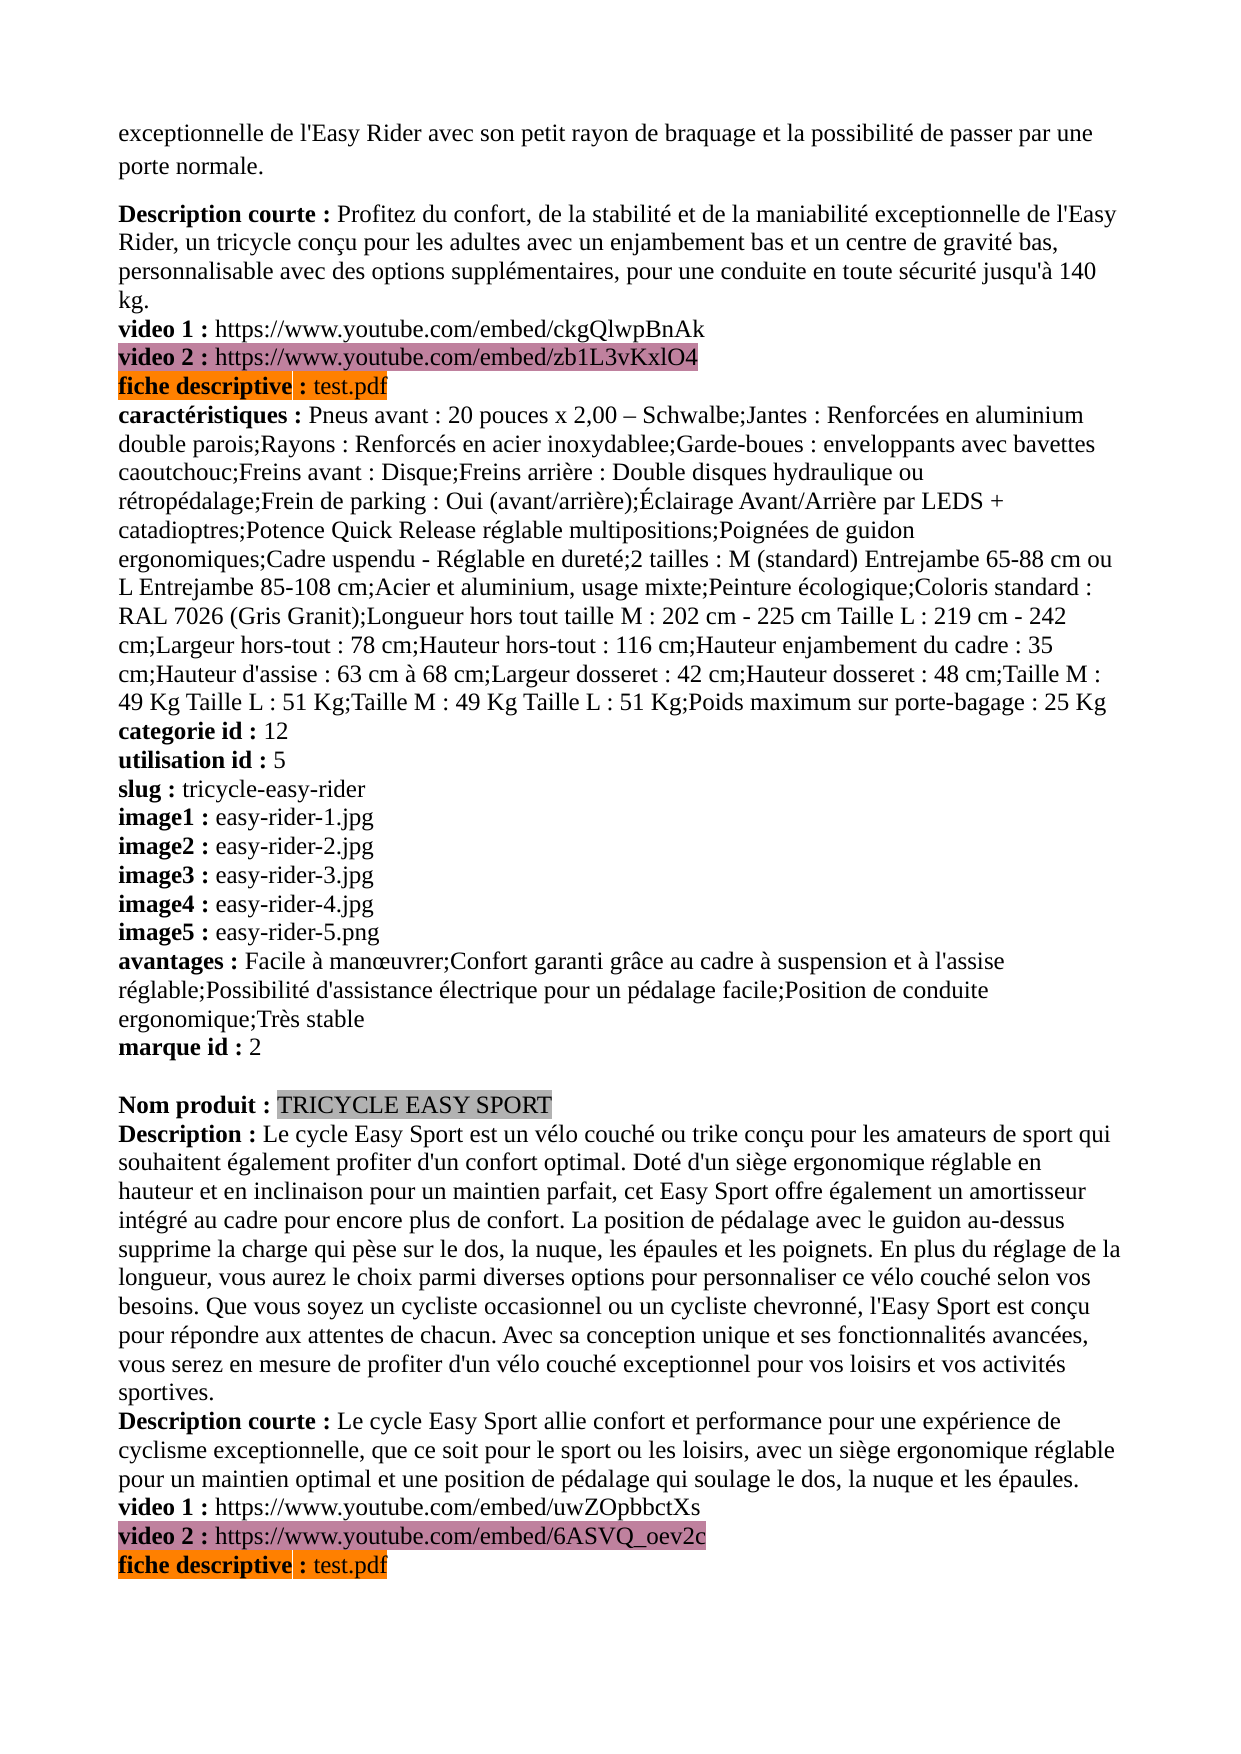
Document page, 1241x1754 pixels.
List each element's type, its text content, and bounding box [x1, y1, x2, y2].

text Nom produit : TRICYCLE EASY SPORT [118, 1090, 1122, 1119]
text avantages : Facile à manœuvrer;Confort garanti grâce au cadre à suspension et à l'assise réglable;Possibilité d'assistance électrique pour un pédalage facile;Position de conduite ergonomique;Très stable [118, 946, 1122, 1032]
text image2 : easy-rider-2.jpg [118, 831, 1122, 860]
text video 2 : https://www.youtube.com/embed/zb1L3vKxlO4 [118, 342, 1122, 371]
text video 1 : https://www.youtube.com/embed/ckgQlwpBnAk [118, 314, 1122, 342]
text video 2 : https://www.youtube.com/embed/6ASVQ_oev2c [118, 1521, 1122, 1550]
text image5 : easy-rider-5.png [118, 917, 1122, 946]
text utilisation id : 5 [118, 745, 1122, 774]
text fiche descriptive : test.pdf [118, 371, 1122, 400]
text image3 : easy-rider-3.jpg [118, 860, 1122, 889]
text Description : Le cycle Easy Sport est un vélo couché ou trike conçu pour les amateurs de sport qui souhaitent également profiter d'un confort optimal. Doté d'un siège ergonomique réglable en hauteur et en inclinaison pour un maintien parfait, cet Easy Sport offre également un amortisseur intégré au cadre pour encore plus de confort. La position de pédalage avec le guidon au-dessus supprime la charge qui pèse sur le dos, la nuque, les épaules et les poignets. En plus du réglage de la longueur, vous aurez le choix parmi diverses options pour personnaliser ce vélo couché selon vos besoins. Que vous soyez un cycliste occasionnel ou un cycliste chevronné, l'Easy Sport est conçu pour répondre aux attentes de chacun. Avec sa conception unique et ses fonctionnalités avancées, vous serez en mesure de profiter d'un vélo couché exceptionnel pour vos loisirs et vos activités sportives. [118, 1119, 1122, 1406]
text Description courte : Profitez du confort, de la stabilité et de la maniabilité exceptionnelle de l'Easy Rider, un tricycle conçu pour les adultes avec un enjambement bas et un centre de gravité bas, personnalisable avec des options supplémentaires, pour une conduite en toute sécurité jusqu'à 140 kg. [118, 199, 1122, 314]
text image4 : easy-rider-4.jpg [118, 889, 1122, 917]
text Description courte : Le cycle Easy Sport allie confort et performance pour une expérience de cyclisme exceptionnelle, que ce soit pour le sport ou les loisirs, avec un siège ergonomique réglable pour un maintien optimal et une position de pédalage qui soulage le dos, la nuque et les épaules. [118, 1406, 1122, 1492]
text marque id : 2 [118, 1032, 1122, 1061]
text fiche descriptive : test.pdf [118, 1550, 1122, 1579]
text video 1 : https://www.youtube.com/embed/uwZOpbbctXs [118, 1492, 1122, 1521]
text exceptionnelle de l'Easy Rider avec son petit rayon de braquage et la possibilité de passer par une porte normale. [118, 118, 1122, 180]
text slug : tricycle-easy-rider [118, 774, 1122, 802]
text categorie id : 12 [118, 716, 1122, 745]
text caractéristiques : Pneus avant : 20 pouces x 2,00 – Schwalbe;Jantes : Renforcées en aluminium double parois;Rayons : Renforcés en acier inoxydablee;Garde-boues : enveloppants avec bavettes caoutchouc;Freins avant : Disque;Freins arrière : Double disques hydraulique ou rétropédalage;Frein de parking : Oui (avant/arrière);Éclairage Avant/Arrière par LEDS + catadioptres;Potence Quick Release réglable multipositions;Poignées de guidon ergonomiques;Cadre uspendu - Réglable en dureté;2 tailles : M (standard) Entrejambe 65-88 cm ou L Entrejambe 85-108 cm;Acier et aluminium, usage mixte;Peinture écologique;Coloris standard : RAL 7026 (Gris Granit);Longueur hors tout taille M : 202 cm - 225 cm Taille L : 219 cm - 242 cm;Largeur hors-tout : 78 cm;Hauteur hors-tout : 116 cm;Hauteur enjambement du cadre : 35 cm;Hauteur d'assise : 63 cm à 68 cm;Largeur dosseret : 42 cm;Hauteur dosseret : 48 cm;Taille M : 49 Kg Taille L : 51 Kg;Taille M : 49 Kg Taille L : 51 Kg;Poids maximum sur porte-bagage : 25 Kg [118, 400, 1122, 716]
text image1 : easy-rider-1.jpg [118, 802, 1122, 831]
